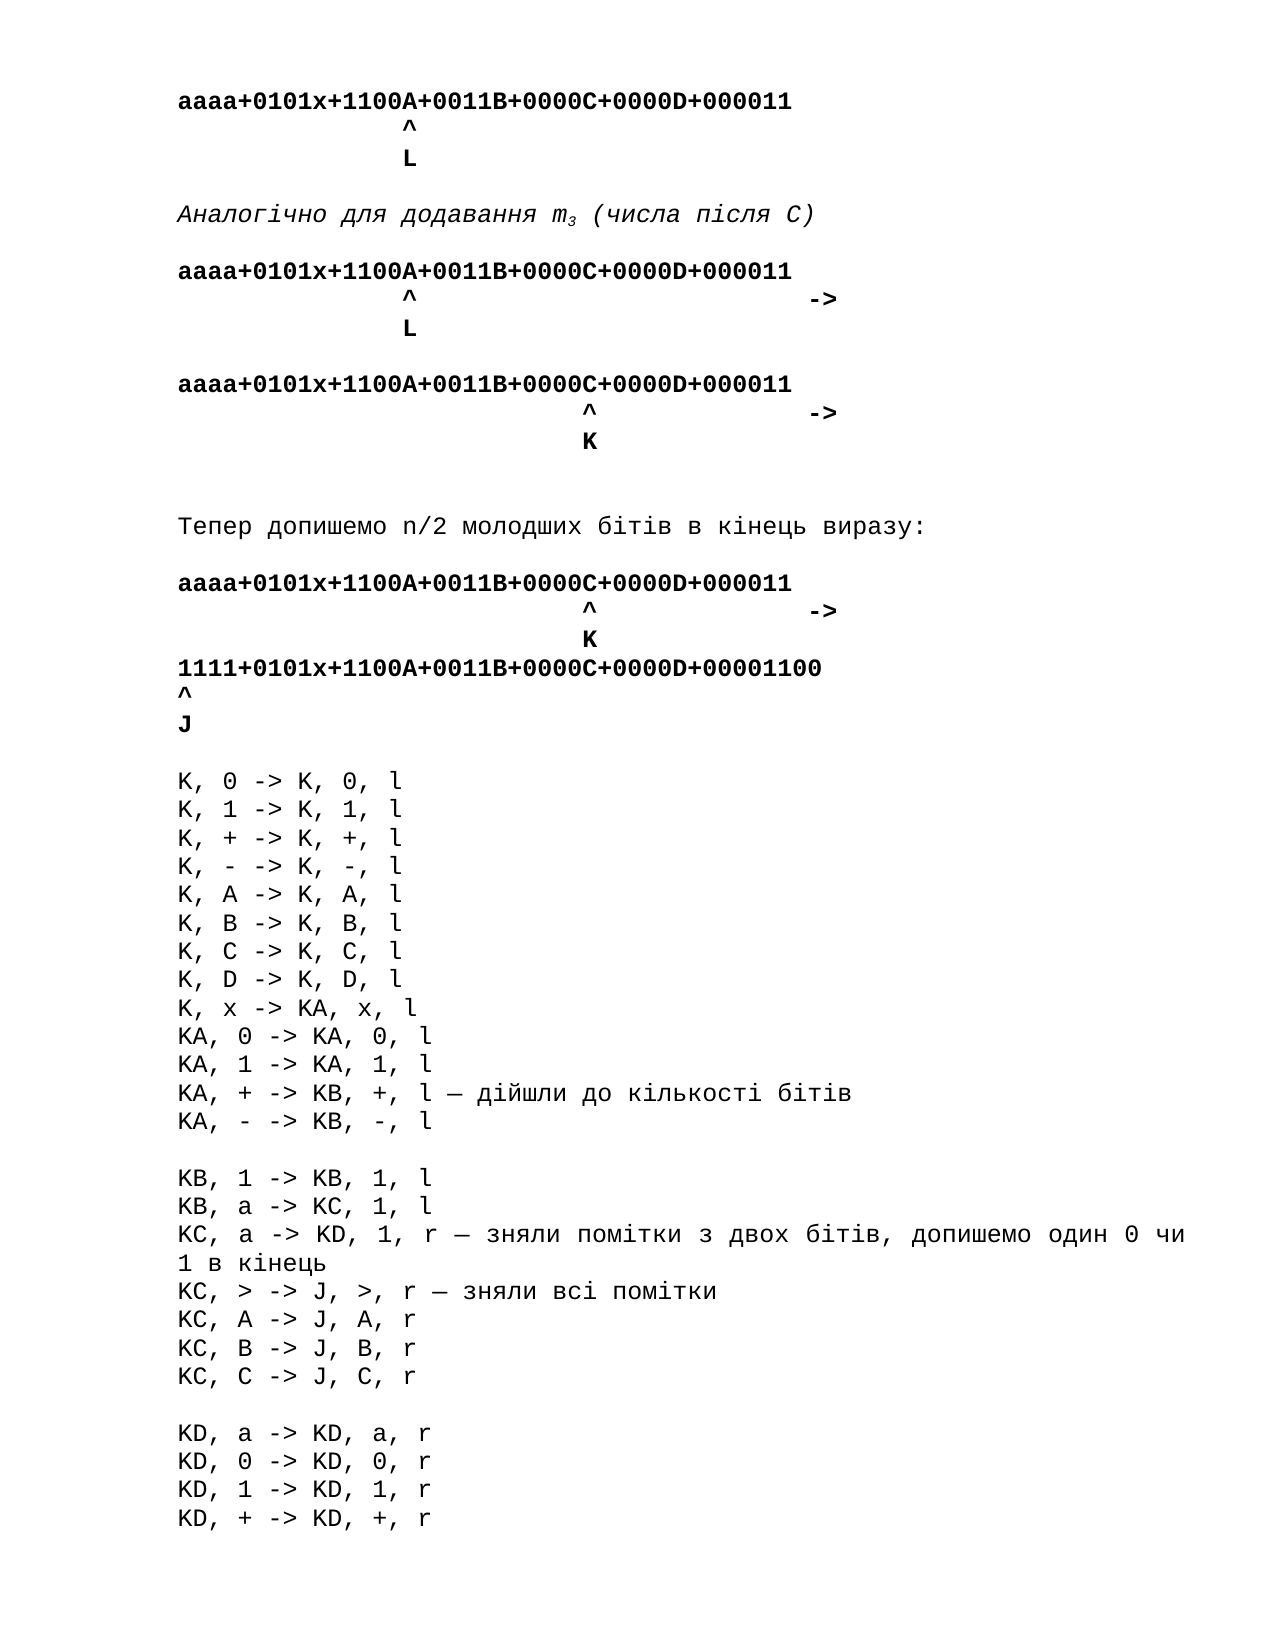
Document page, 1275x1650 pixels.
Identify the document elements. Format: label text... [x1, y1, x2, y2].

text ^ [177, 117, 1186, 145]
text aaaa+0101x+1100A+0011B+0000C+0000D+000011 [177, 570, 1186, 599]
text K [177, 627, 1186, 655]
text ^ -> [177, 400, 1186, 429]
text K, A -> K, A, l [177, 882, 1186, 910]
text 1111+0101x+1100A+0011B+0000C+0000D+00001100 [177, 655, 1186, 684]
text KC, > -> J, >, r — зняли всі помітки [177, 1279, 1186, 1307]
text KC, A -> J, A, r [177, 1307, 1186, 1335]
text KC, B -> J, B, r [177, 1335, 1186, 1364]
text KC, C -> J, C, r [177, 1364, 1186, 1392]
text KA, + -> KB, +, l — дійшли до кількості бітів [177, 1080, 1186, 1109]
text K, D -> K, D, l [177, 967, 1186, 995]
text K, 1 -> K, 1, l [177, 797, 1186, 825]
text KA, 1 -> KA, 1, l [177, 1052, 1186, 1080]
text KB, 1 -> KB, 1, l [177, 1165, 1186, 1194]
text KD, a -> KD, a, r [177, 1420, 1186, 1449]
text aaaa+0101x+1100A+0011B+0000C+0000D+000011 [177, 259, 1186, 287]
text J [177, 712, 1186, 740]
text ^ -> [177, 287, 1186, 315]
text L [177, 145, 1186, 174]
text Тепер допишемо n/2 молодших бітів в кінець виразу: [177, 514, 1186, 542]
text ^ [177, 684, 1186, 712]
text KD, 0 -> KD, 0, r [177, 1449, 1186, 1477]
text ^ -> [177, 599, 1186, 627]
text KD, + -> KD, +, r [177, 1505, 1186, 1534]
text K, C -> K, C, l [177, 939, 1186, 967]
text KC, a -> KD, 1, r — зняли помітки з двох бітів, допишемо один 0 чи 1 в кінець [177, 1222, 1186, 1279]
text KD, 1 -> KD, 1, r [177, 1477, 1186, 1505]
text aaaa+0101x+1100A+0011B+0000C+0000D+000011 [177, 89, 1186, 117]
text K, B -> K, B, l [177, 910, 1186, 939]
text KB, a -> KC, 1, l [177, 1194, 1186, 1222]
text K, x -> KA, x, l [177, 995, 1186, 1024]
text K, 0 -> K, 0, l [177, 769, 1186, 797]
text K, - -> K, -, l [177, 854, 1186, 882]
text KA, 0 -> KA, 0, l [177, 1024, 1186, 1052]
text aaaa+0101x+1100A+0011B+0000C+0000D+000011 [177, 372, 1186, 400]
text K [177, 429, 1186, 457]
text L [177, 315, 1186, 344]
text KA, - -> KB, -, l [177, 1109, 1186, 1137]
text Аналогічно для додавання m3 (числа після C) [177, 202, 1186, 230]
text K, + -> K, +, l [177, 825, 1186, 854]
